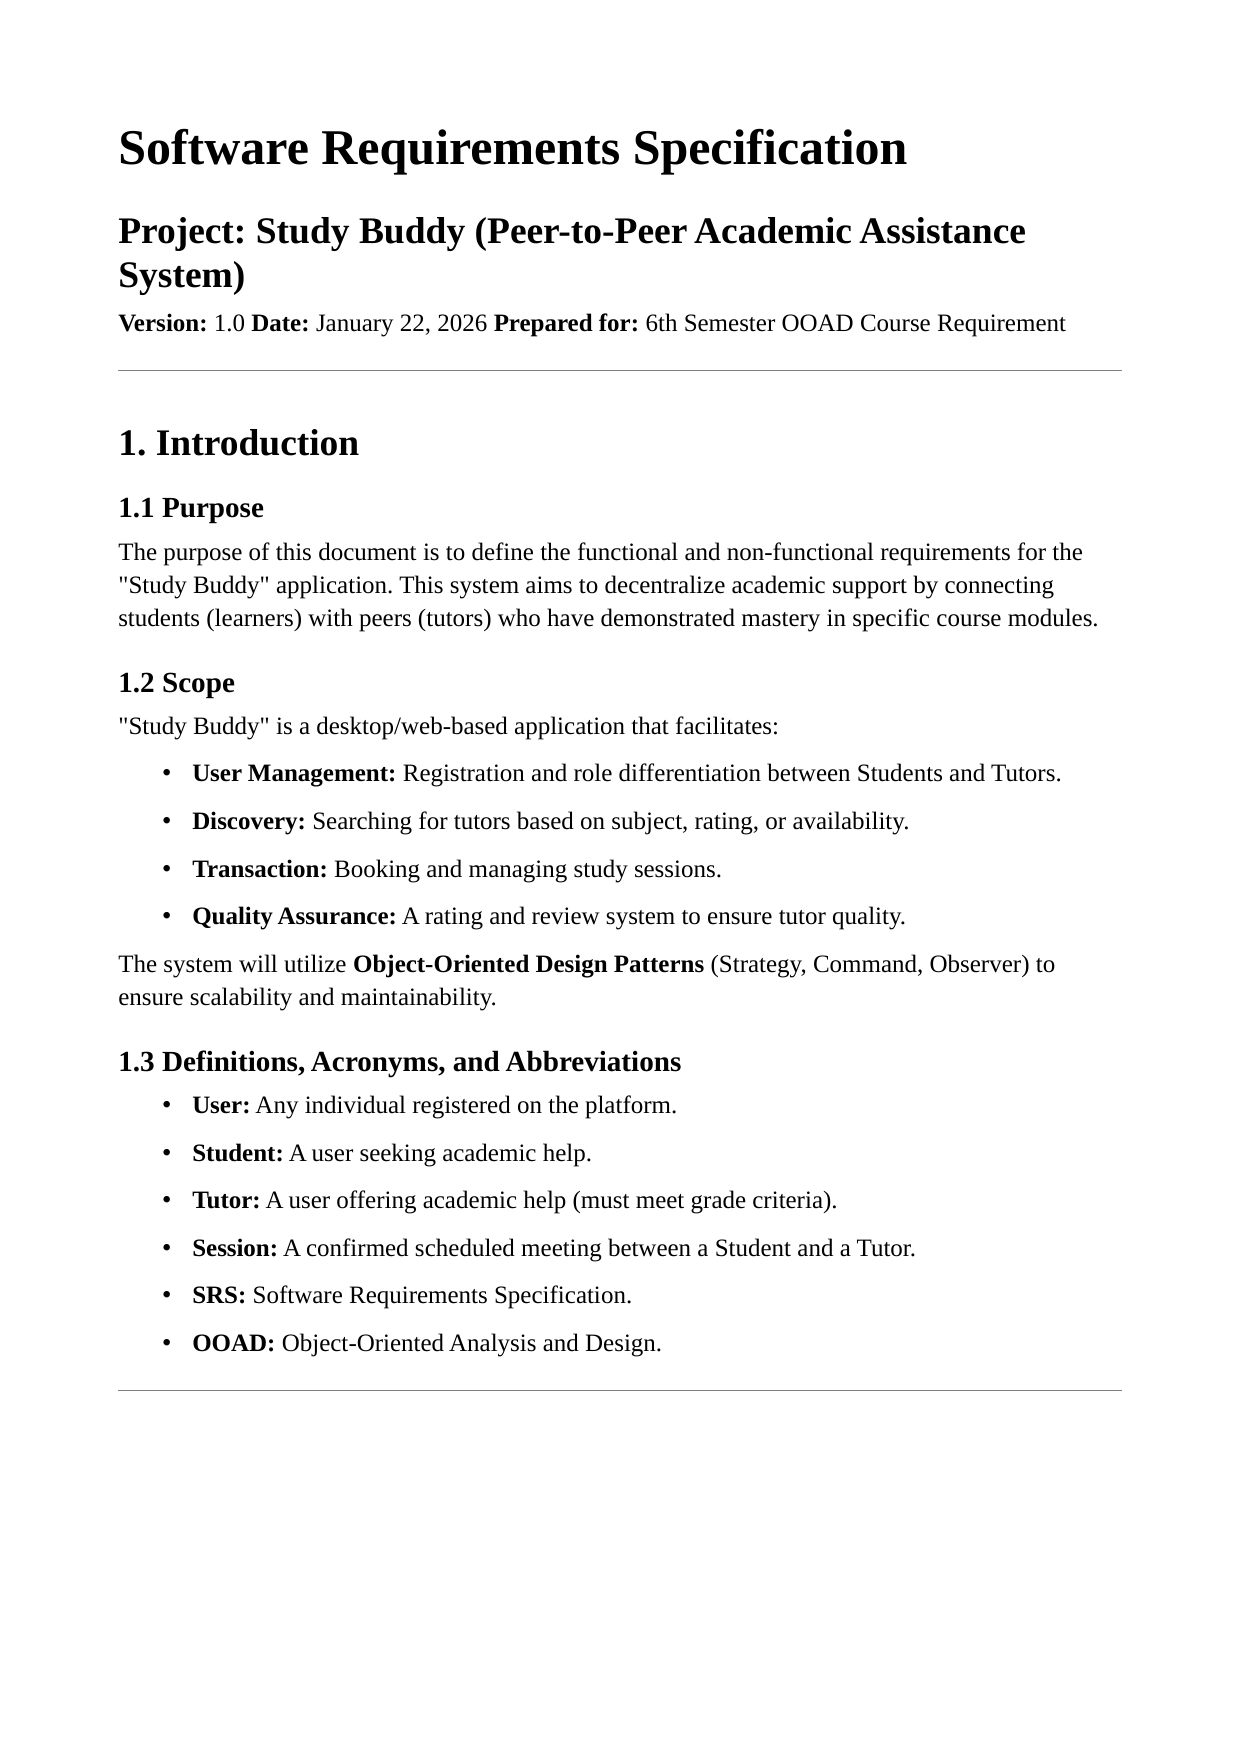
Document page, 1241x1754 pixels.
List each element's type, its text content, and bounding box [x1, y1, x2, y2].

subtitle Software Requirements Specification [118, 118, 1122, 176]
list Tutor: A user offering academic help (must meet grade criteria). [162, 1185, 1122, 1214]
list SRS: Software Requirements Specification. [162, 1281, 1122, 1309]
list Student: A user seeking academic help. [162, 1138, 1122, 1167]
text The system will utilize Object-Oriented Design Patterns (Strategy, Command, Observer) to ensure scalability and maintainability. [118, 949, 1122, 1011]
text Version: 1.0 Date: January 22, 2026 Prepared for: 6th Semester OOAD Course Requirement [118, 308, 1122, 336]
subtitle 1.2 Scope [118, 665, 1122, 698]
list User Management: Registration and role differentiation between Students and Tutors. [162, 758, 1122, 787]
list Quality Assurance: A rating and review system to ensure tutor quality. [162, 901, 1122, 930]
list Transaction: Booking and managing study sessions. [162, 854, 1122, 882]
text The purpose of this document is to define the functional and non-functional requirements for the "Study Buddy" application. This system aims to decentralize academic support by connecting students (learners) with peers (tutors) who have demonstrated mastery in specific course modules. [118, 537, 1122, 631]
list Discovery: Searching for tutors based on subject, rating, or availability. [162, 806, 1122, 835]
subtitle 1.3 Definitions, Acronyms, and Abbreviations [118, 1044, 1122, 1078]
subtitle 1. Introduction [118, 420, 1122, 463]
subtitle 1.1 Purpose [118, 491, 1122, 524]
subtitle Project: Study Buddy (Peer-to-Peer Academic Assistance System) [118, 209, 1122, 295]
list Session: A confirmed scheduled meeting between a Student and a Tutor. [162, 1233, 1122, 1262]
text "Study Buddy" is a desktop/web-based application that facilitates: [118, 711, 1122, 740]
list User: Any individual registered on the platform. [162, 1090, 1122, 1119]
list OOAD: Object-Oriented Analysis and Design. [162, 1328, 1122, 1357]
